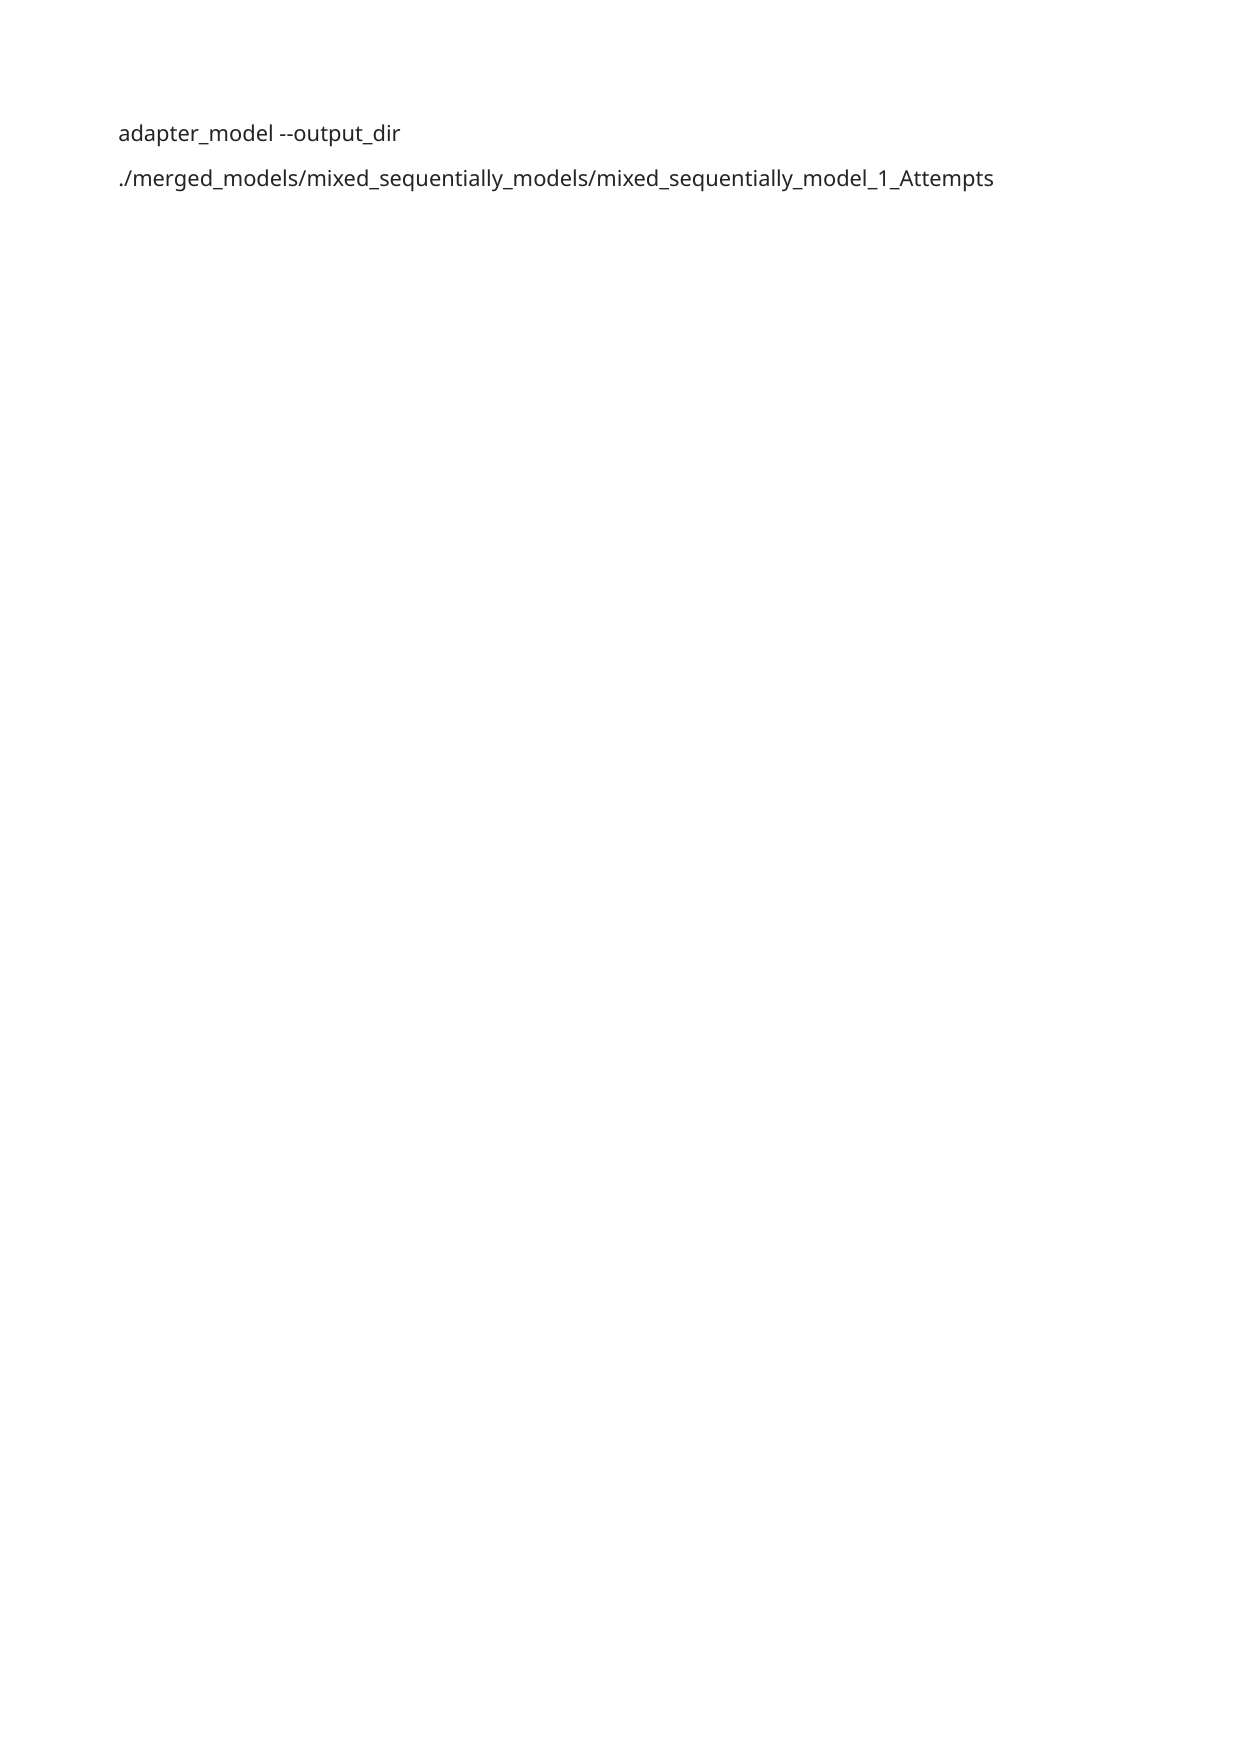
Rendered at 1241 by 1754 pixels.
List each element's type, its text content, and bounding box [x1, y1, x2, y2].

text adapter_model --output_dir ./merged_models/mixed_sequentially_models/mixed_sequentially_model_1_Attempts [118, 118, 1122, 193]
